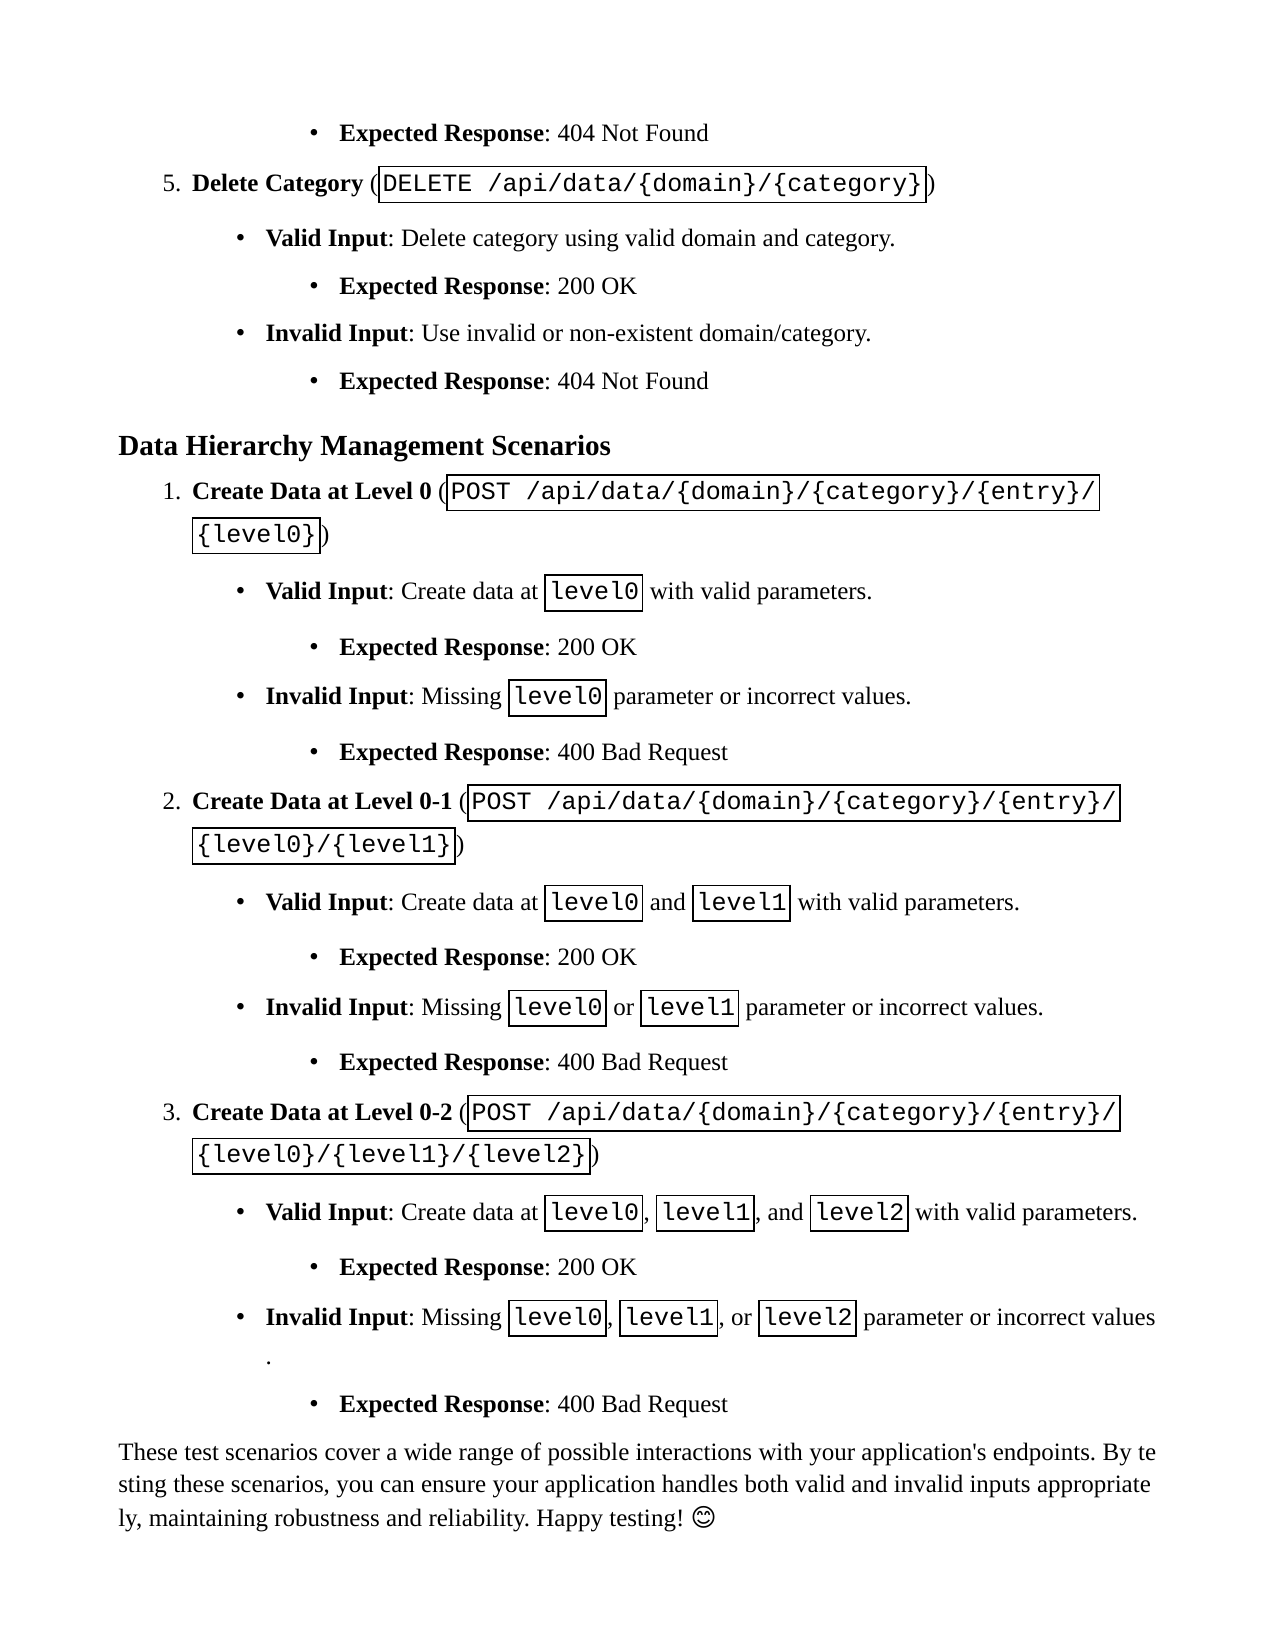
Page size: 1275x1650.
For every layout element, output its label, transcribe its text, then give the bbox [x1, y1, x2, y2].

list Delete Category (DELETE /api/data/{domain}/{category}) [927, 166, 1157, 203]
list with valid parameters. [643, 574, 1157, 612]
list parameter or incorrect values. [739, 989, 1157, 1027]
list and level1 [643, 884, 790, 922]
list level0 [510, 681, 605, 715]
list Valid Input: Create data at [236, 574, 544, 612]
list Expected Response: 200 OK [309, 632, 1157, 661]
list Delete Category (DELETE /api/data/{domain}/{category}) [162, 166, 378, 203]
list Create Data at Level 0-2 (POST /api/data/{domain}/{category}/{entry}/{level0}/{level1}/{level2}) [162, 1094, 1157, 1175]
list Expected Response: 400 Bad Request [309, 1047, 1157, 1076]
list Valid Input: Create data at level0, level1, and level2 with valid parameters. [909, 1195, 1157, 1232]
list Valid Input: Create data at level0, level1, and level2 with valid parameters. [236, 1195, 544, 1232]
list Invalid Input: Use invalid or non-existent domain/category. [236, 318, 1157, 347]
list Invalid Input: Missing level0, level1, or level2 parameter or incorrect values. [236, 1300, 1157, 1370]
list Expected Response: 200 OK [309, 942, 1157, 971]
subtitle Data Hierarchy Management Scenarios [118, 428, 1157, 462]
list Expected Response: 400 Bad Request [309, 1389, 1157, 1418]
list Expected Response: 404 Not Found [309, 366, 1157, 395]
list Delete Category (DELETE /api/data/{domain}/{category}) [380, 167, 925, 202]
text These test scenarios cover a wide range of possible interactions with your application's endpoints. By testing these scenarios, you can ensure your application handles both valid and invalid inputs appropriately, maintaining robustness and reliability. Happy testing! 😊 [118, 1437, 1157, 1531]
list Expected Response: 400 Bad Request [309, 737, 1157, 766]
list with valid parameters. [791, 884, 1157, 922]
list Valid Input: Create data at level0 [236, 884, 642, 922]
list Valid Input: Create data at level0, level1, and level2 with valid parameters. [657, 1196, 753, 1230]
list Valid Input: Create data at level0, level1, and level2 with valid parameters. [811, 1196, 907, 1230]
list Valid Input: Create data at level0, level1, and level2 with valid parameters. [546, 1196, 642, 1230]
list Invalid Input: Missing [236, 679, 508, 717]
list Create Data at Level 0 (POST /api/data/{domain}/{category}/{entry}/{level0}) [162, 474, 1157, 554]
list level0 [546, 576, 642, 610]
list Invalid Input: Missing level0 [236, 989, 606, 1027]
list Valid Input: Delete category using valid domain and category. [236, 223, 1157, 252]
list Create Data at Level 0-1 (POST /api/data/{domain}/{category}/{entry}/{level0}/{level1}) [162, 784, 1157, 864]
list or level1 [607, 989, 738, 1027]
list Expected Response: 200 OK [309, 1252, 1157, 1281]
list Valid Input: Create data at level0, level1, and level2 with valid parameters. [755, 1195, 810, 1232]
list Expected Response: 200 OK [309, 271, 1157, 299]
list Expected Response: 404 Not Found [309, 118, 1157, 147]
list parameter or incorrect values. [607, 679, 1157, 717]
